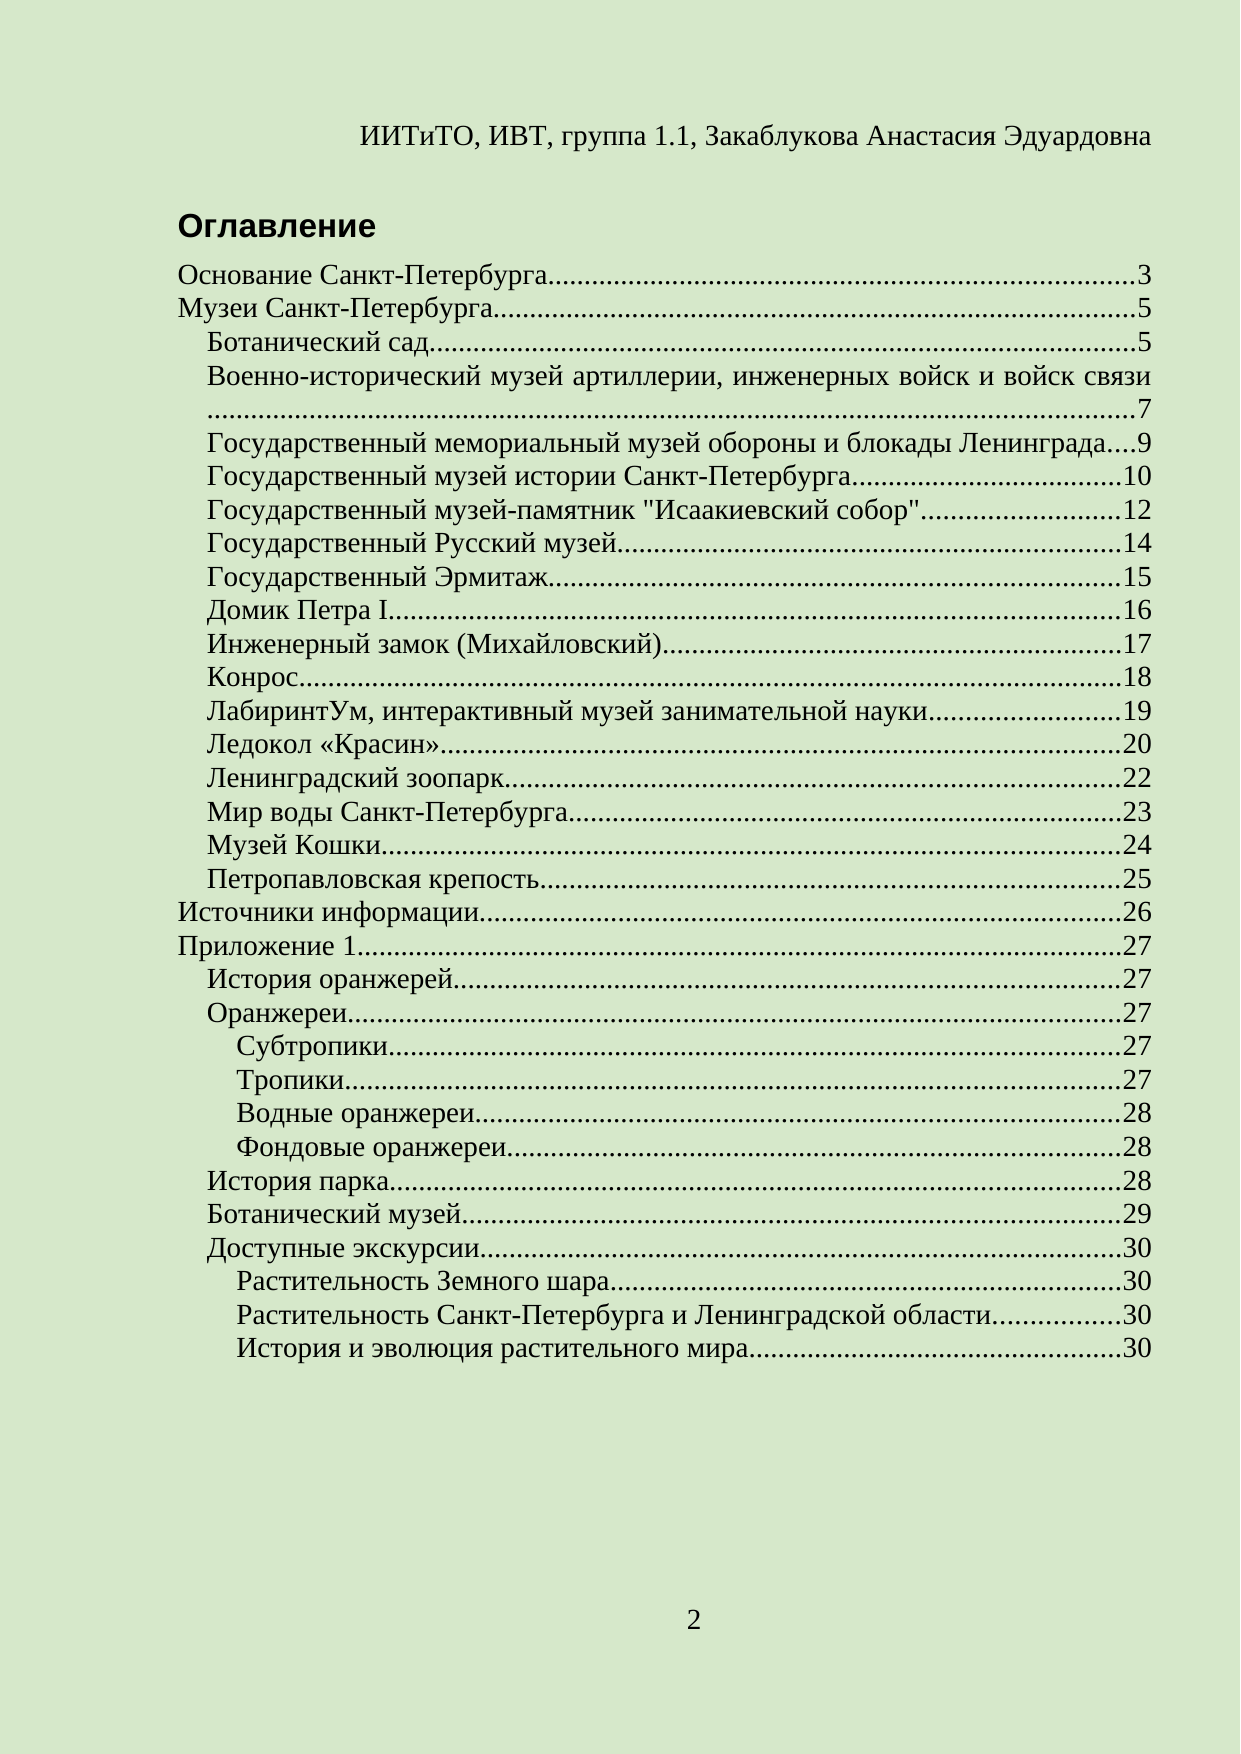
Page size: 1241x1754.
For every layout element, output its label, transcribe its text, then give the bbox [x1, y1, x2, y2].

text Петропавловская крепость 25 [207, 861, 1152, 894]
text Инженерный замок (Михайловский) 17 [207, 626, 1152, 659]
text Мир воды Санкт-Петербурга 23 [207, 794, 1152, 827]
text Государственный музей истории Санкт-Петербурга 10 [207, 458, 1152, 492]
text Ботанический музей 29 [207, 1196, 1152, 1230]
text Приложение 1 27 [177, 928, 1152, 961]
text Государственный Эрмитаж 15 [207, 559, 1152, 592]
text Домик Петра I 16 [207, 592, 1152, 626]
text Государственный музей-памятник "Исаакиевский собор" 12 [207, 492, 1152, 525]
text Растительность Санкт-Петербурга и Ленинградской области 30 [236, 1297, 1152, 1330]
text Основание Санкт-Петербурга 3 [177, 257, 1152, 291]
text Тропики 27 [236, 1062, 1152, 1096]
text Доступные экскурсии 30 [207, 1230, 1152, 1263]
text ЛабиринтУм, интерактивный музей занимательной науки 19 [207, 693, 1152, 727]
text История и эволюция растительного мира 30 [236, 1330, 1152, 1364]
text Ледокол «Красин» 20 [207, 727, 1152, 760]
text Ботанический сад 5 [207, 324, 1152, 358]
text Субтропики 27 [236, 1028, 1152, 1062]
text История оранжерей 27 [207, 961, 1152, 995]
text Ленинградский зоопарк 22 [207, 760, 1152, 794]
text Конрос 18 [207, 659, 1152, 693]
text Государственный Русский музей 14 [207, 525, 1152, 559]
text Растительность Земного шара 30 [236, 1263, 1152, 1297]
text Фондовые оранжереи 28 [236, 1129, 1152, 1163]
text Военно-исторический музей артиллерии, инженерных войск и войск связи 7 [207, 358, 1152, 425]
text История парка 28 [207, 1163, 1152, 1196]
text Оранжереи 27 [207, 995, 1152, 1028]
text Музей Кошки 24 [207, 827, 1152, 861]
text Водные оранжереи 28 [236, 1096, 1152, 1129]
text Источники информации 26 [177, 894, 1152, 928]
subtitle Оглавление [177, 206, 1152, 244]
text Музеи Санкт-Петербурга 5 [177, 291, 1152, 324]
text Государственный мемориальный музей обороны и блокады Ленинграда 9 [207, 425, 1152, 458]
